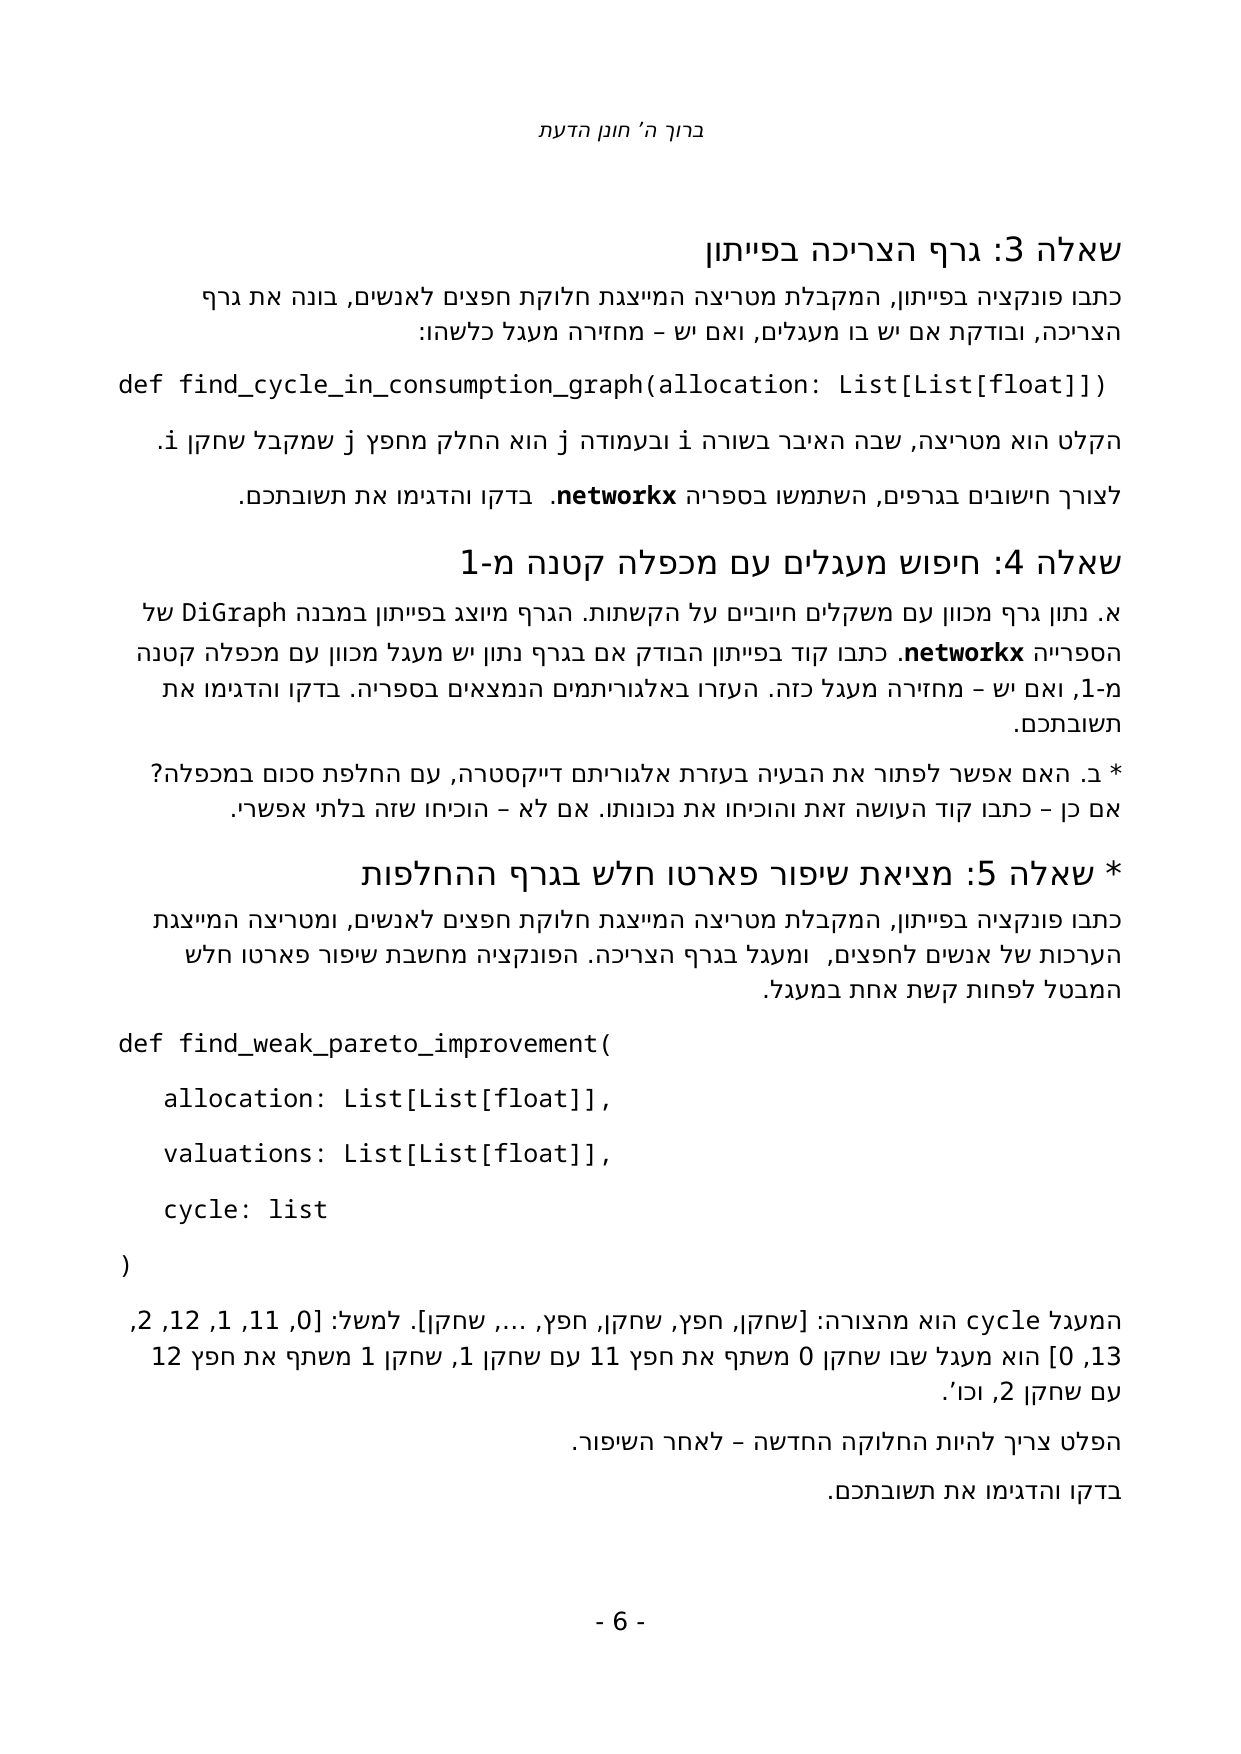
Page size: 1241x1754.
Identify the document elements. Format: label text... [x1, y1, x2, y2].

text valuations: List[List[float]], [118, 1136, 1122, 1170]
text הקלט הוא מטריצה, שבה האיבר בשורה i ובעמודה j הוא החלק מחפץ j שמקבל שחקן i. [118, 422, 1122, 456]
text def find_cycle_in_consumption_graph(allocation: List[List[float]]) [118, 367, 1122, 401]
text הפלט צריך להיות החלוקה החדשה – לאחר השיפור. [118, 1427, 1122, 1456]
text כתבו פונקציה בפייתון, המקבלת מטריצה המייצגת חלוקת חפצים לאנשים, ומטריצה המייצגת הערכות של אנשים לחפצים, ומעגל בגרף הצריכה. הפונקציה מחשבת שיפור פארטו חלש המבטל לפחות קשת אחת במעגל. [118, 906, 1122, 1005]
text ) [118, 1247, 1122, 1281]
subtitle * שאלה 5: מציאת שיפור פארטו חלש בגרף ההחלפות [118, 854, 1122, 893]
text בדקו והדגימו את תשובתכם. [118, 1476, 1122, 1506]
text כתבו פונקציה בפייתון, המקבלת מטריצה המייצגת חלוקת חפצים לאנשים, בונה את גרף הצריכה, ובודקת אם יש בו מעגלים, ואם יש – מחזירה מעגל כלשהו: [118, 282, 1122, 346]
text def find_weak_pareto_improvement( [118, 1025, 1122, 1059]
text א. נתון גרף מכוון עם משקלים חיוביים על הקשתות. הגרף מיוצג בפייתון במבנה DiGraph של הספרייה networkx. כתבו קוד בפייתון הבודק אם בגרף נתון יש מעגל מכוון עם מכפלה קטנה מ-1, ואם יש – מחזירה מעגל כזה. העזרו באלגוריתמים הנמצאים בספריה. בדקו והדגימו את תשובתכם. [118, 595, 1122, 739]
text cycle: list [118, 1191, 1122, 1226]
subtitle שאלה 4: חיפוש מעגלים עם מכפלה קטנה מ-1 [118, 543, 1122, 582]
text allocation: List[List[float]], [118, 1081, 1122, 1115]
subtitle שאלה 3: גרף הצריכה בפייתון [118, 231, 1122, 270]
text המעגל cycle הוא מהצורה: [שחקן, חפץ, שחקן, חפץ, …, שחקן]. למשל: [0, 11, 1, 12, 2, 13, 0] הוא מעגל שבו שחקן 0 משתף את חפץ 11 עם שחקן 1, שחקן 1 משתף את חפץ 12 עם שחקן 2, וכו’. [118, 1302, 1122, 1406]
text * ב. האם אפשר לפתור את הבעיה בעזרת אלגוריתם דייקסטרה, עם החלפת סכום במכפלה? אם כן – כתבו קוד העושה זאת והוכיחו את נכונותו. אם לא – הוכיחו שזה בלתי אפשרי. [118, 759, 1122, 823]
text לצורך חישובים בגרפים, השתמשו בספריה networkx. בדקו והדגימו את תשובתכם. [118, 478, 1122, 512]
